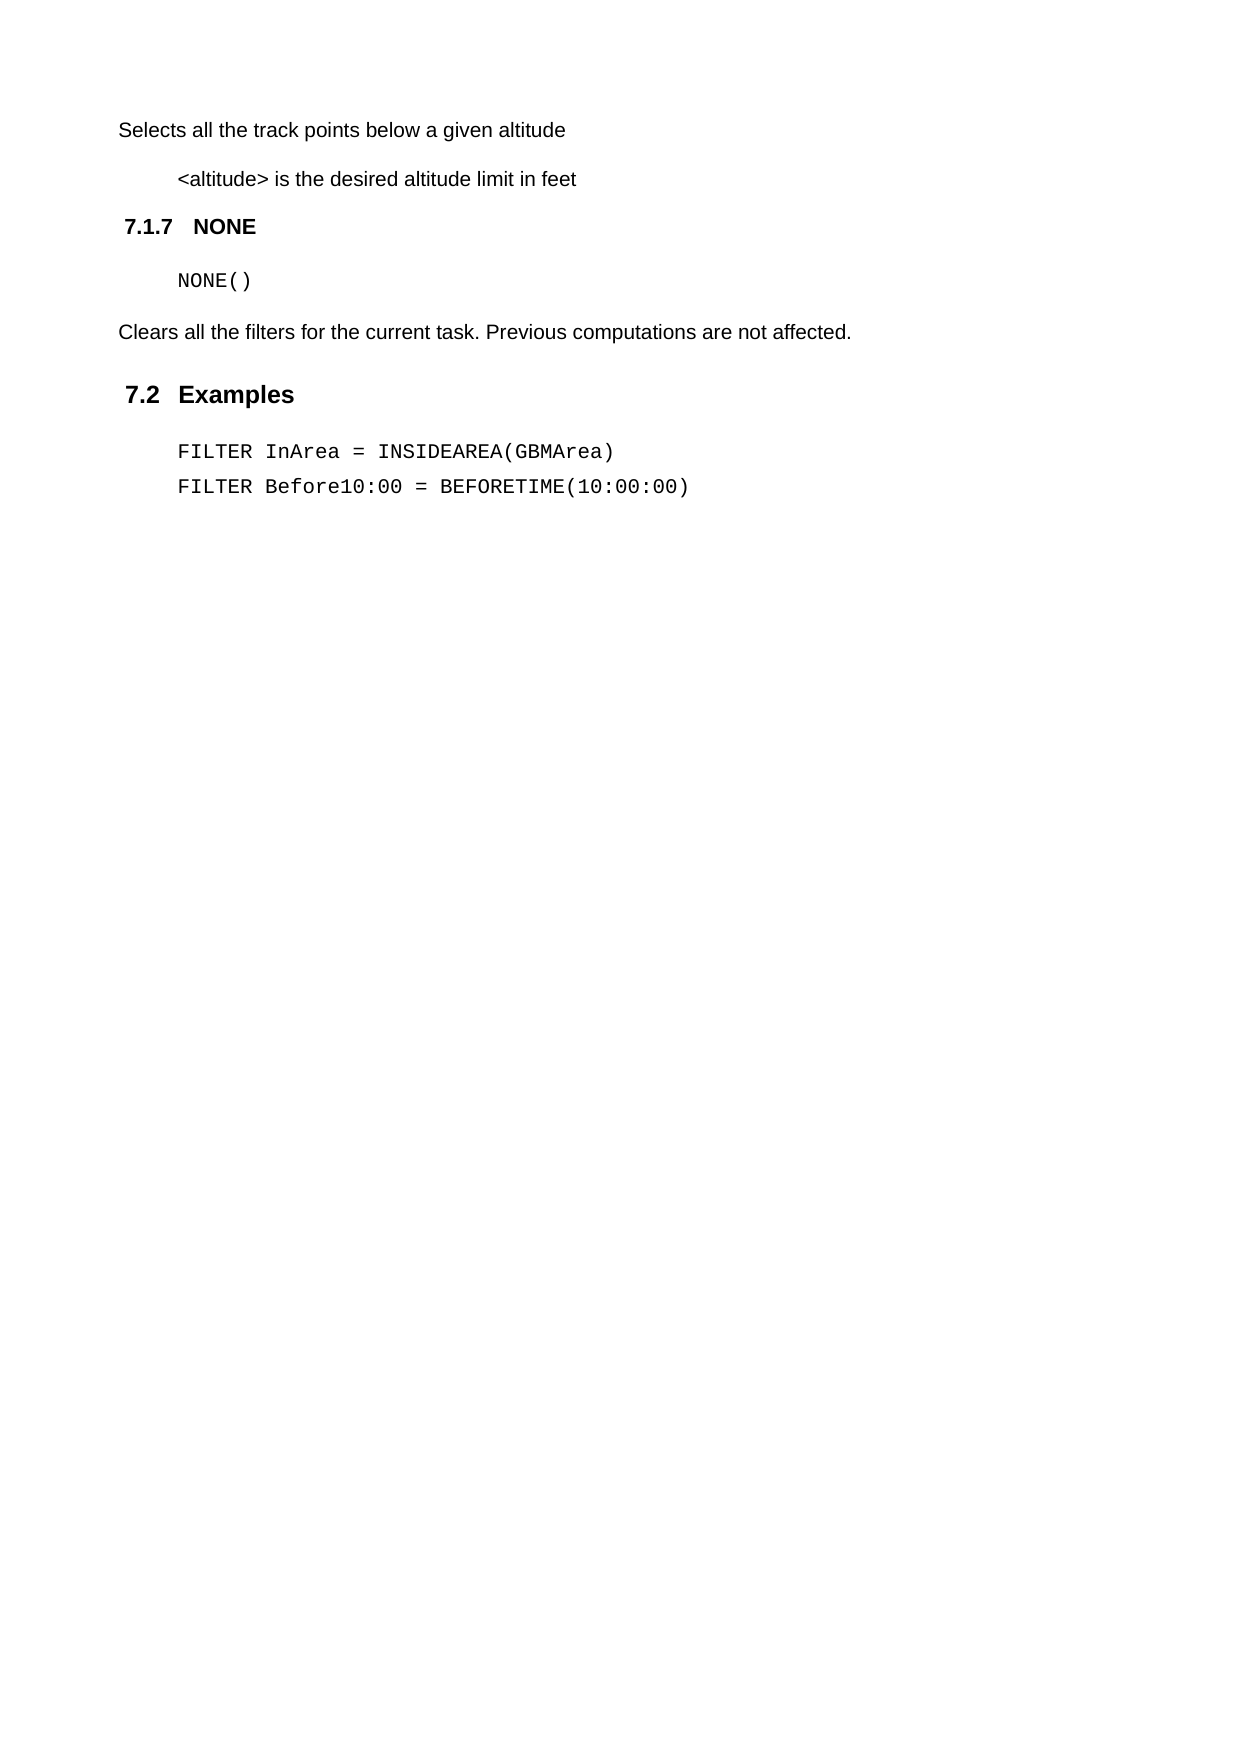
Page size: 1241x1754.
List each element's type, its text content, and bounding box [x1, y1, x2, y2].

text NONE() [177, 270, 1063, 293]
text Selects all the track points below a given altitude [118, 118, 1122, 142]
subtitle Examples [118, 380, 1122, 409]
list <altitude> is the desired altitude limit in feet [177, 167, 1122, 191]
text FILTER InArea = INSIDEAREA(GBMArea) FILTER Before10:00 = BEFORETIME(10:00:00) [177, 441, 1063, 500]
subtitle NONE [118, 214, 1122, 239]
text Clears all the filters for the current task. Previous computations are not affected. [118, 320, 1122, 344]
